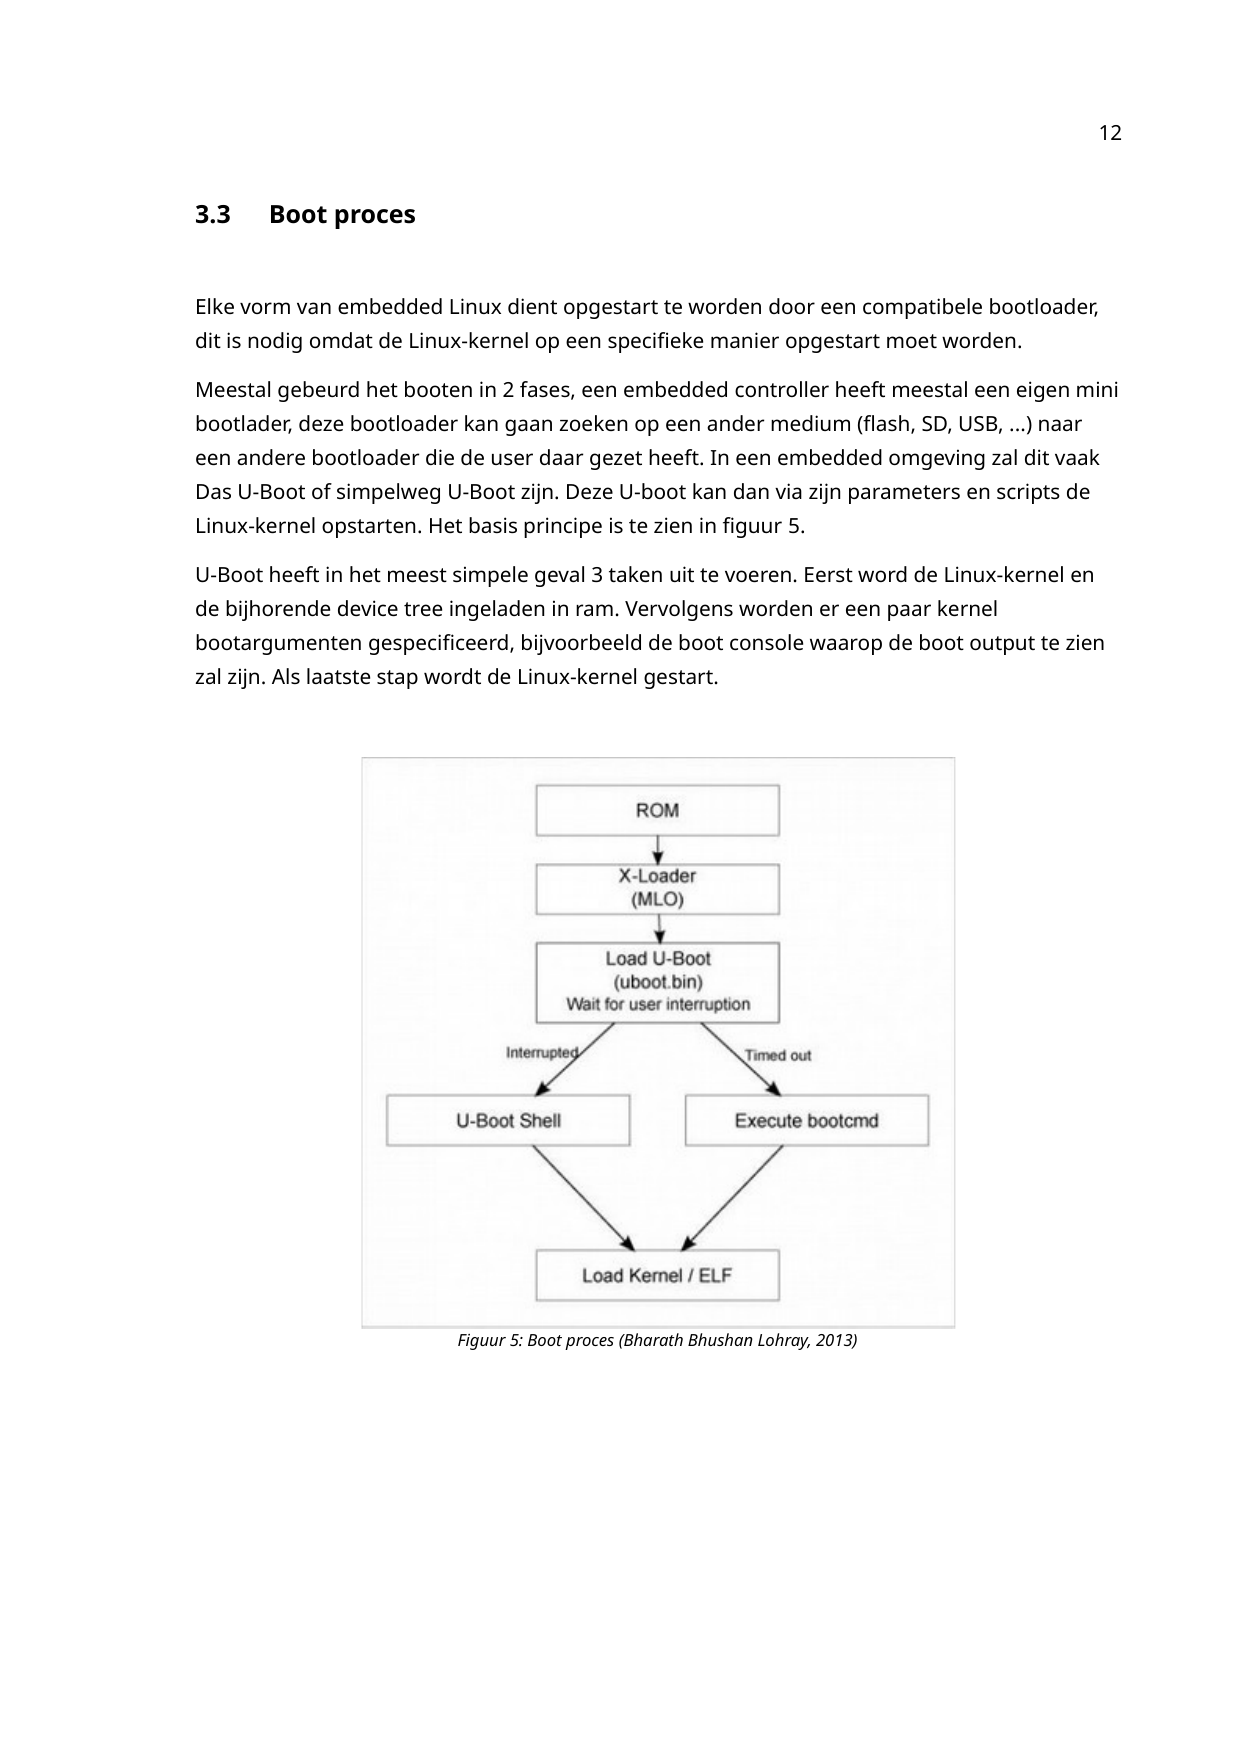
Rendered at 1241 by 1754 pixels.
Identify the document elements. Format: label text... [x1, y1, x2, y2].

picture [361, 757, 956, 1329]
subtitle 3.3 Boot proces [195, 197, 1122, 231]
text Meestal gebeurd het booten in 2 fases, een embedded controller heeft meestal een eigen mini bootlader, deze bootloader kan gaan zoeken op een ander medium (flash, SD, USB, ...) naar een andere bootloader die de user daar gezet heeft. In een embedded omgeving zal dit vaak Das U-Boot of simpelweg U-Boot zijn. Deze U-boot kan dan via zijn parameters en scripts de Linux-kernel opstarten. Het basis principe is te zien in figuur 5. [195, 375, 1122, 539]
text Figuur 5: Boot proces (Bharath Bhushan Lohray, 2013) [355, 757, 961, 1351]
text U-Boot heeft in het meest simpele geval 3 taken uit te voeren. Eerst word de Linux-kernel en de bijhorende device tree ingeladen in ram. Vervolgens worden er een paar kernel bootargumenten gespecificeerd, bijvoorbeeld de boot console waarop de boot output te zien zal zijn. Als laatste stap wordt de Linux-kernel gestart. [195, 560, 1122, 690]
text Elke vorm van embedded Linux dient opgestart te worden door een compatibele bootloader, dit is nodig omdat de Linux-kernel op een specifieke manier opgestart moet worden. [195, 292, 1122, 354]
